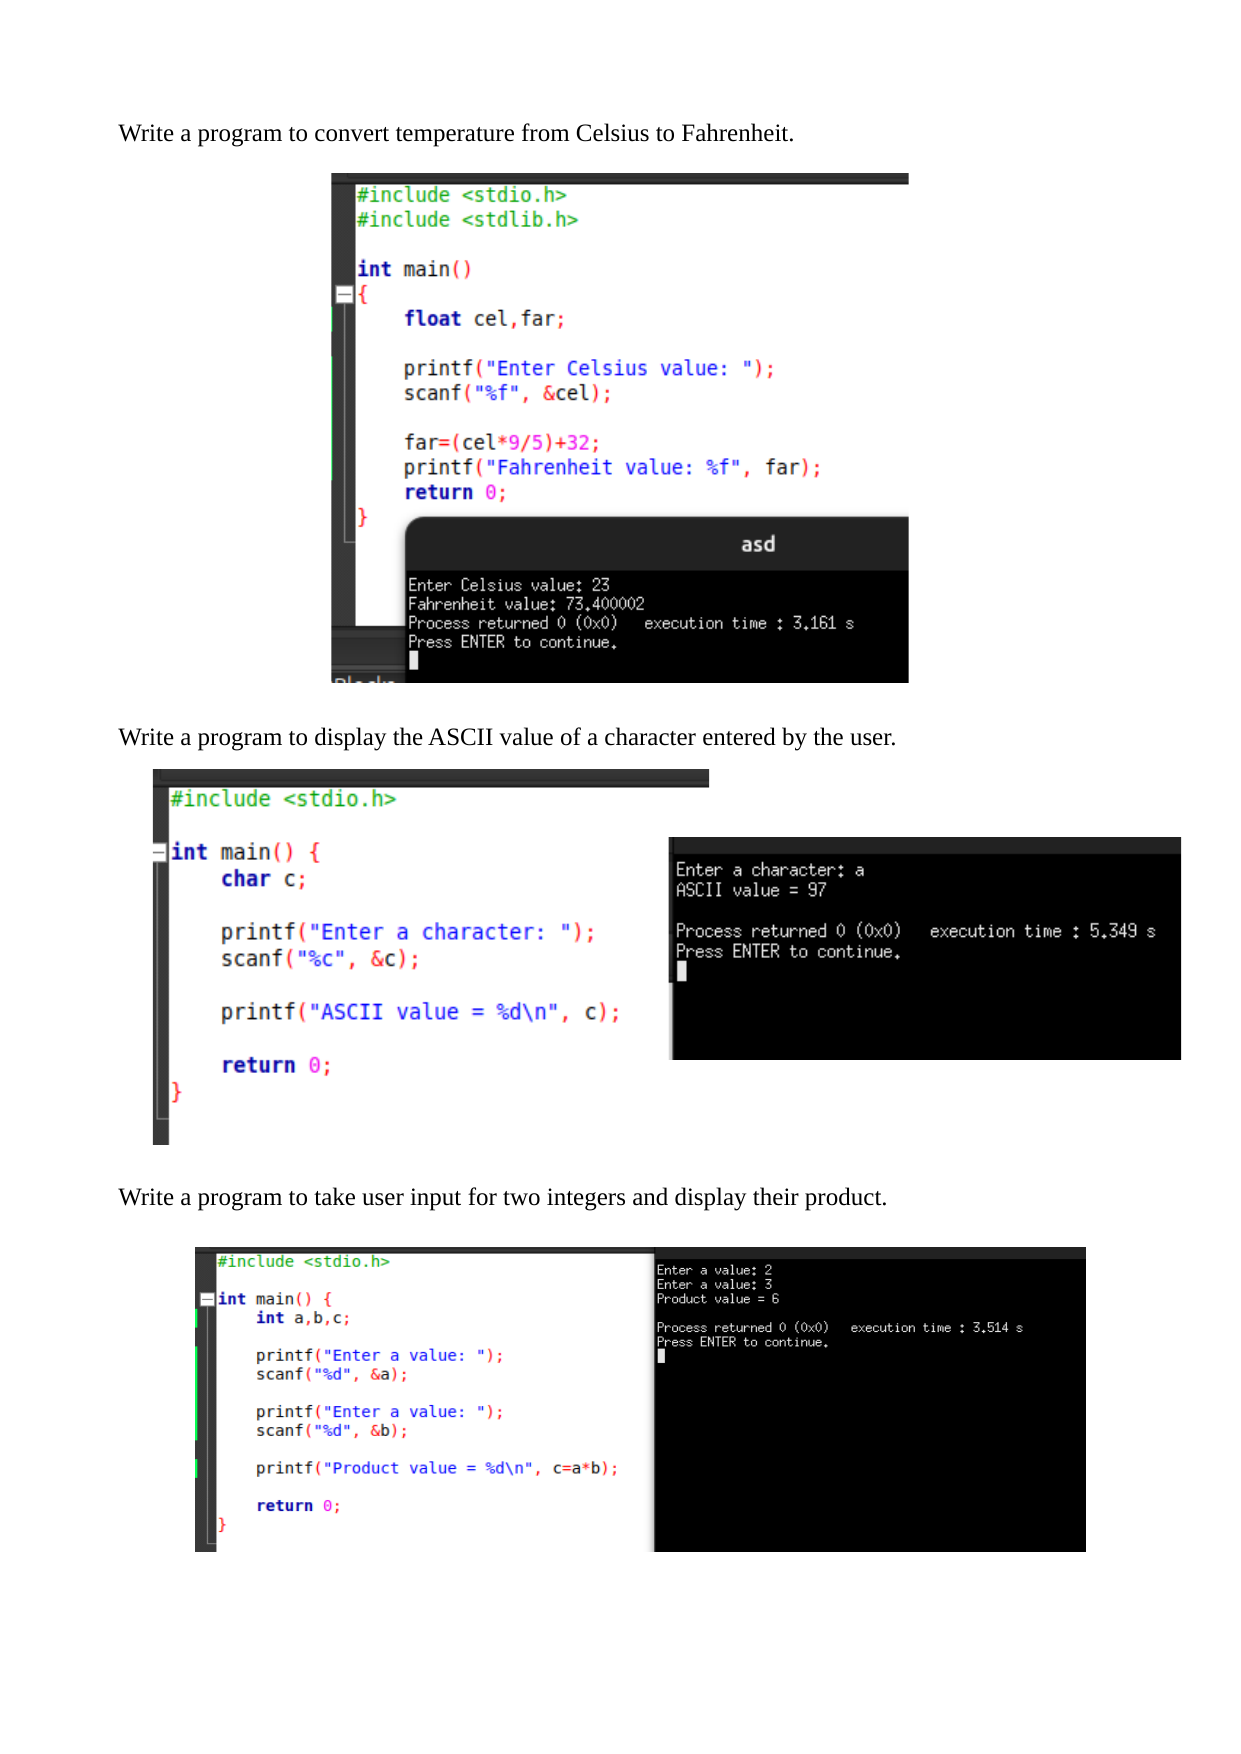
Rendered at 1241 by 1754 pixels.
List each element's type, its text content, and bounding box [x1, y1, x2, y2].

picture [152, 769, 1182, 1145]
picture [195, 1247, 1086, 1552]
text Write a program to convert temperature from Celsius to Fahrenheit. [118, 118, 1122, 147]
picture [331, 173, 909, 683]
text Write a program to display the ASCII value of a character entered by the user. [118, 722, 1122, 751]
text Write a program to take user input for two integers and display their product. [118, 1182, 1122, 1211]
